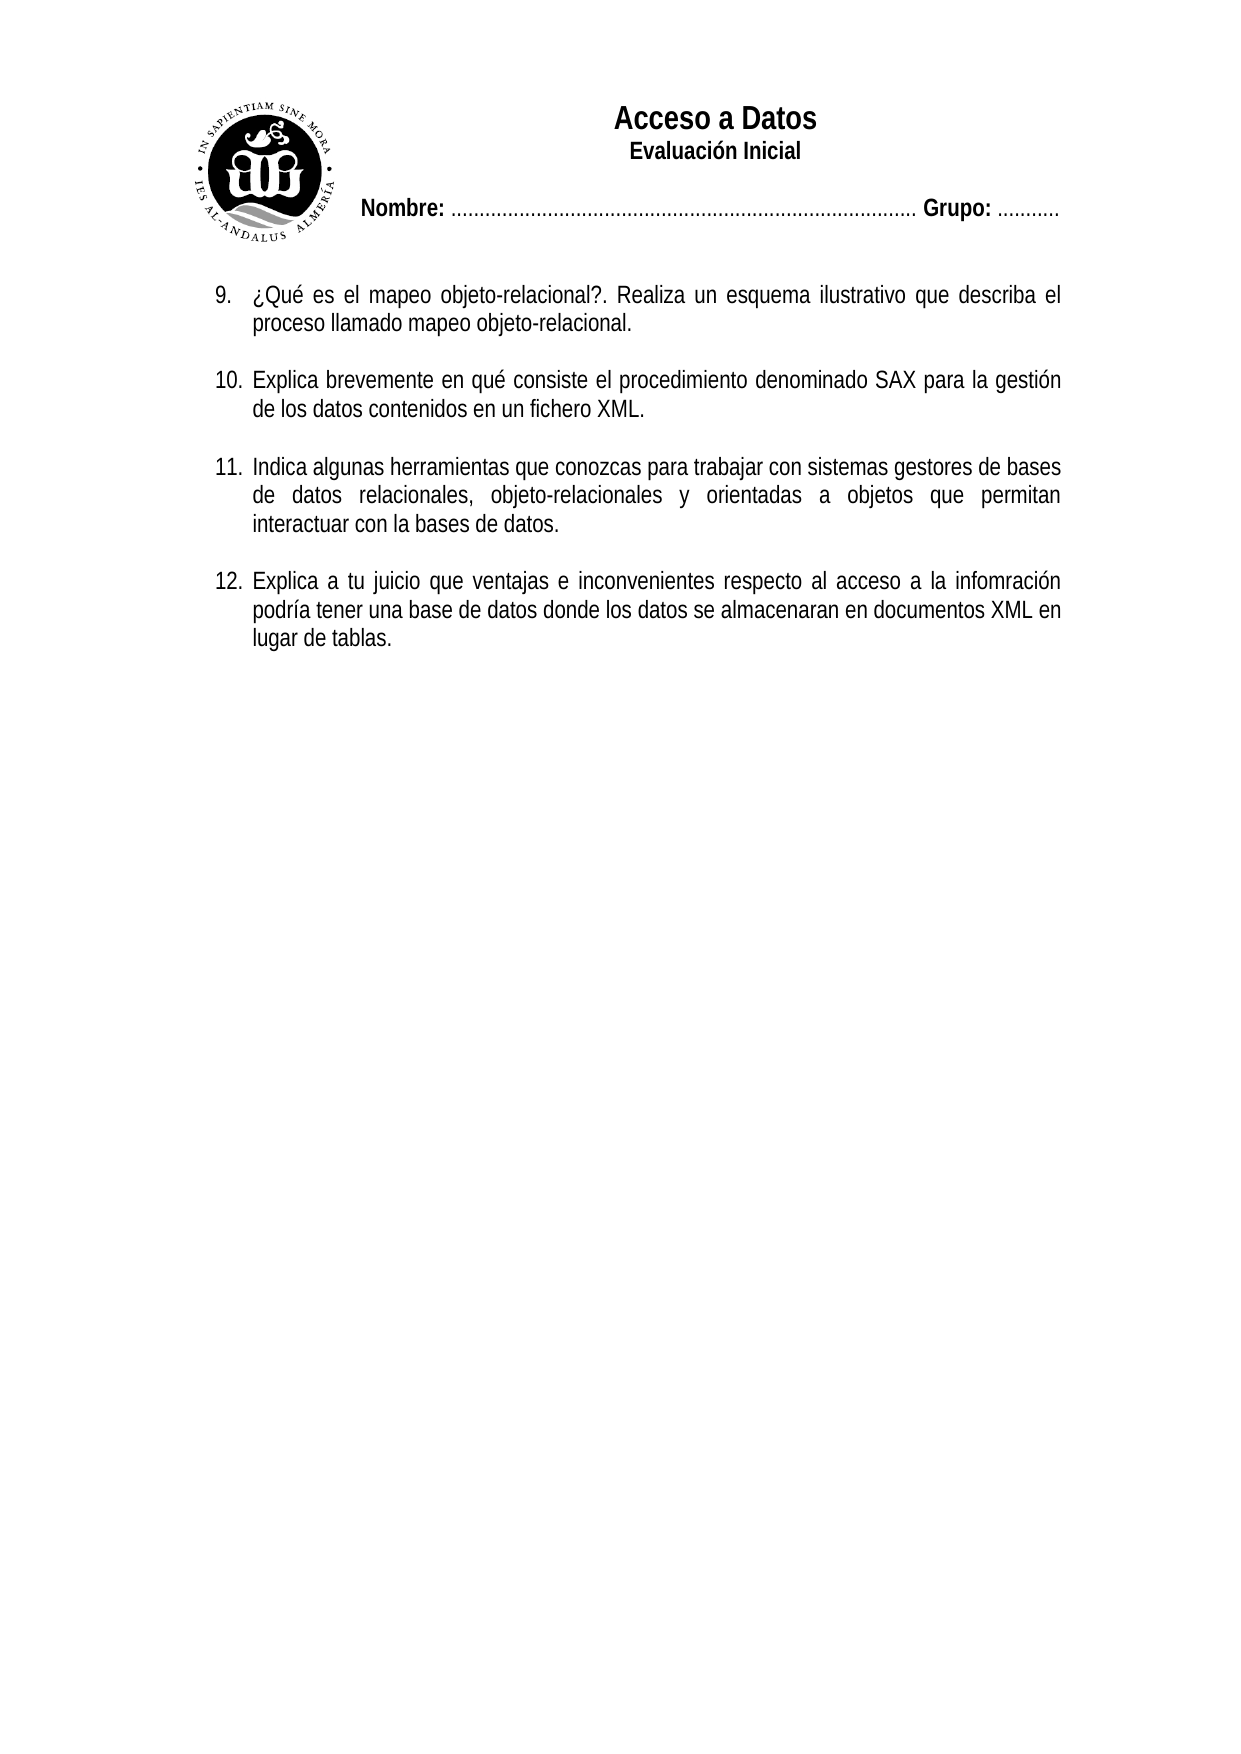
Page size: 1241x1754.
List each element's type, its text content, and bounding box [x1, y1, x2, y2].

list Indica algunas herramientas que conozcas para trabajar con sistemas gestores de bases de datos relacionales, objeto-relacionales y orientadas a objetos que permitan interactuar con la bases de datos. [215, 451, 1063, 537]
list Explica a tu juicio que ventajas e inconvenientes respecto al acceso a la infomración podría tener una base de datos donde los datos se almacenaran en documentos XML en lugar de tablas. [215, 566, 1063, 652]
list Explica brevemente en qué consiste el procedimiento denominado SAX para la gestión de los datos contenidos en un fichero XML. [215, 366, 1063, 423]
list ¿Qué es el mapeo objeto-relacional?. Realiza un esquema ilustrativo que describa el proceso llamado mapeo objeto-relacional. [215, 279, 1063, 337]
